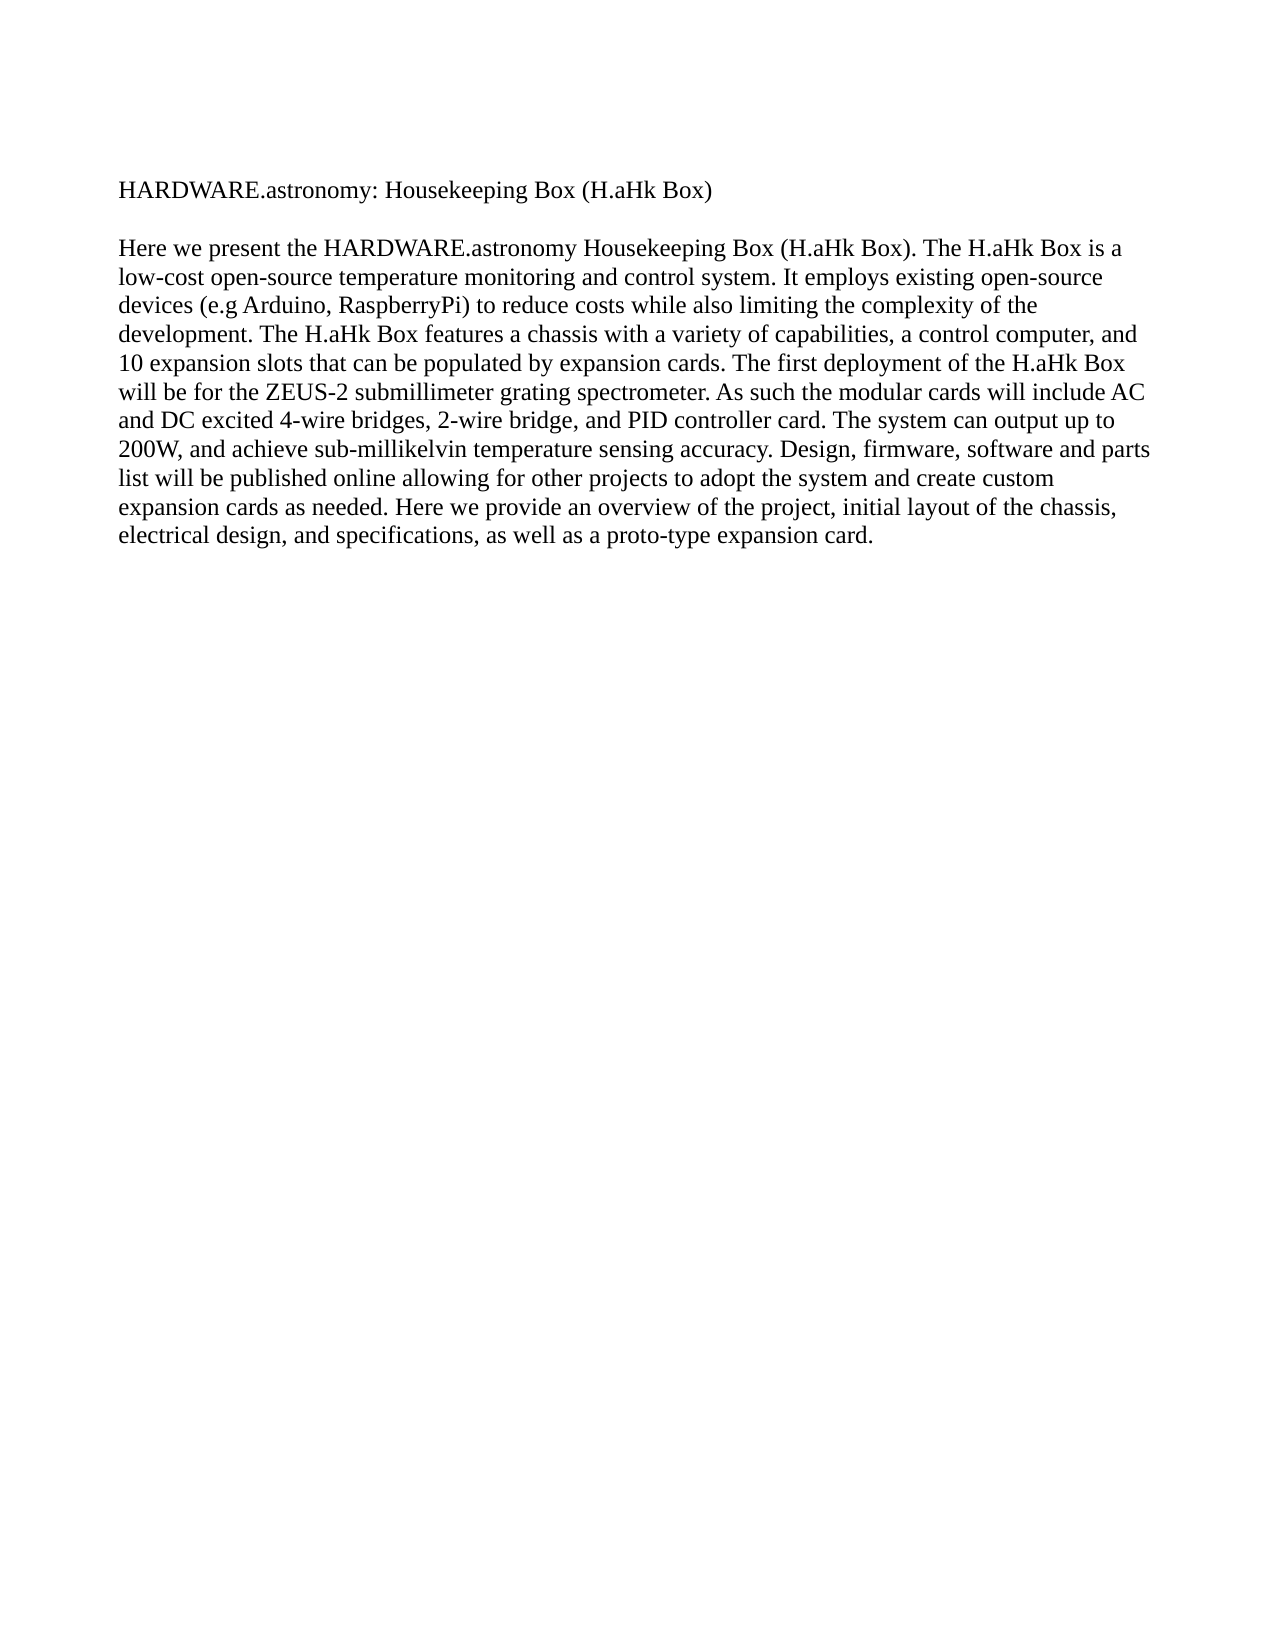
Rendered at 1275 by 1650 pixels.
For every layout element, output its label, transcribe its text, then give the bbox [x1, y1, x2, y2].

text Here we present the HARDWARE.astronomy Housekeeping Box (H.aHk Box). The H.aHk Box is a low-cost open-source temperature monitoring and control system. It employs existing open-source devices (e.g Arduino, RaspberryPi) to reduce costs while also limiting the complexity of the development. The H.aHk Box features a chassis with a variety of capabilities, a control computer, and 10 expansion slots that can be populated by expansion cards. The first deployment of the H.aHk Box will be for the ZEUS-2 submillimeter grating spectrometer. As such the modular cards will include AC and DC excited 4-wire bridges, 2-wire bridge, and PID controller card. The system can output up to 200W, and achieve sub-millikelvin temperature sensing accuracy. Design, firmware, software and parts list will be published online allowing for other projects to adopt the system and create custom expansion cards as needed. Here we provide an overview of the project, initial layout of the chassis, electrical design, and specifications, as well as a proto-type expansion card. [118, 233, 1157, 549]
text HARDWARE.astronomy: Housekeeping Box (H.aHk Box) [118, 176, 1157, 204]
